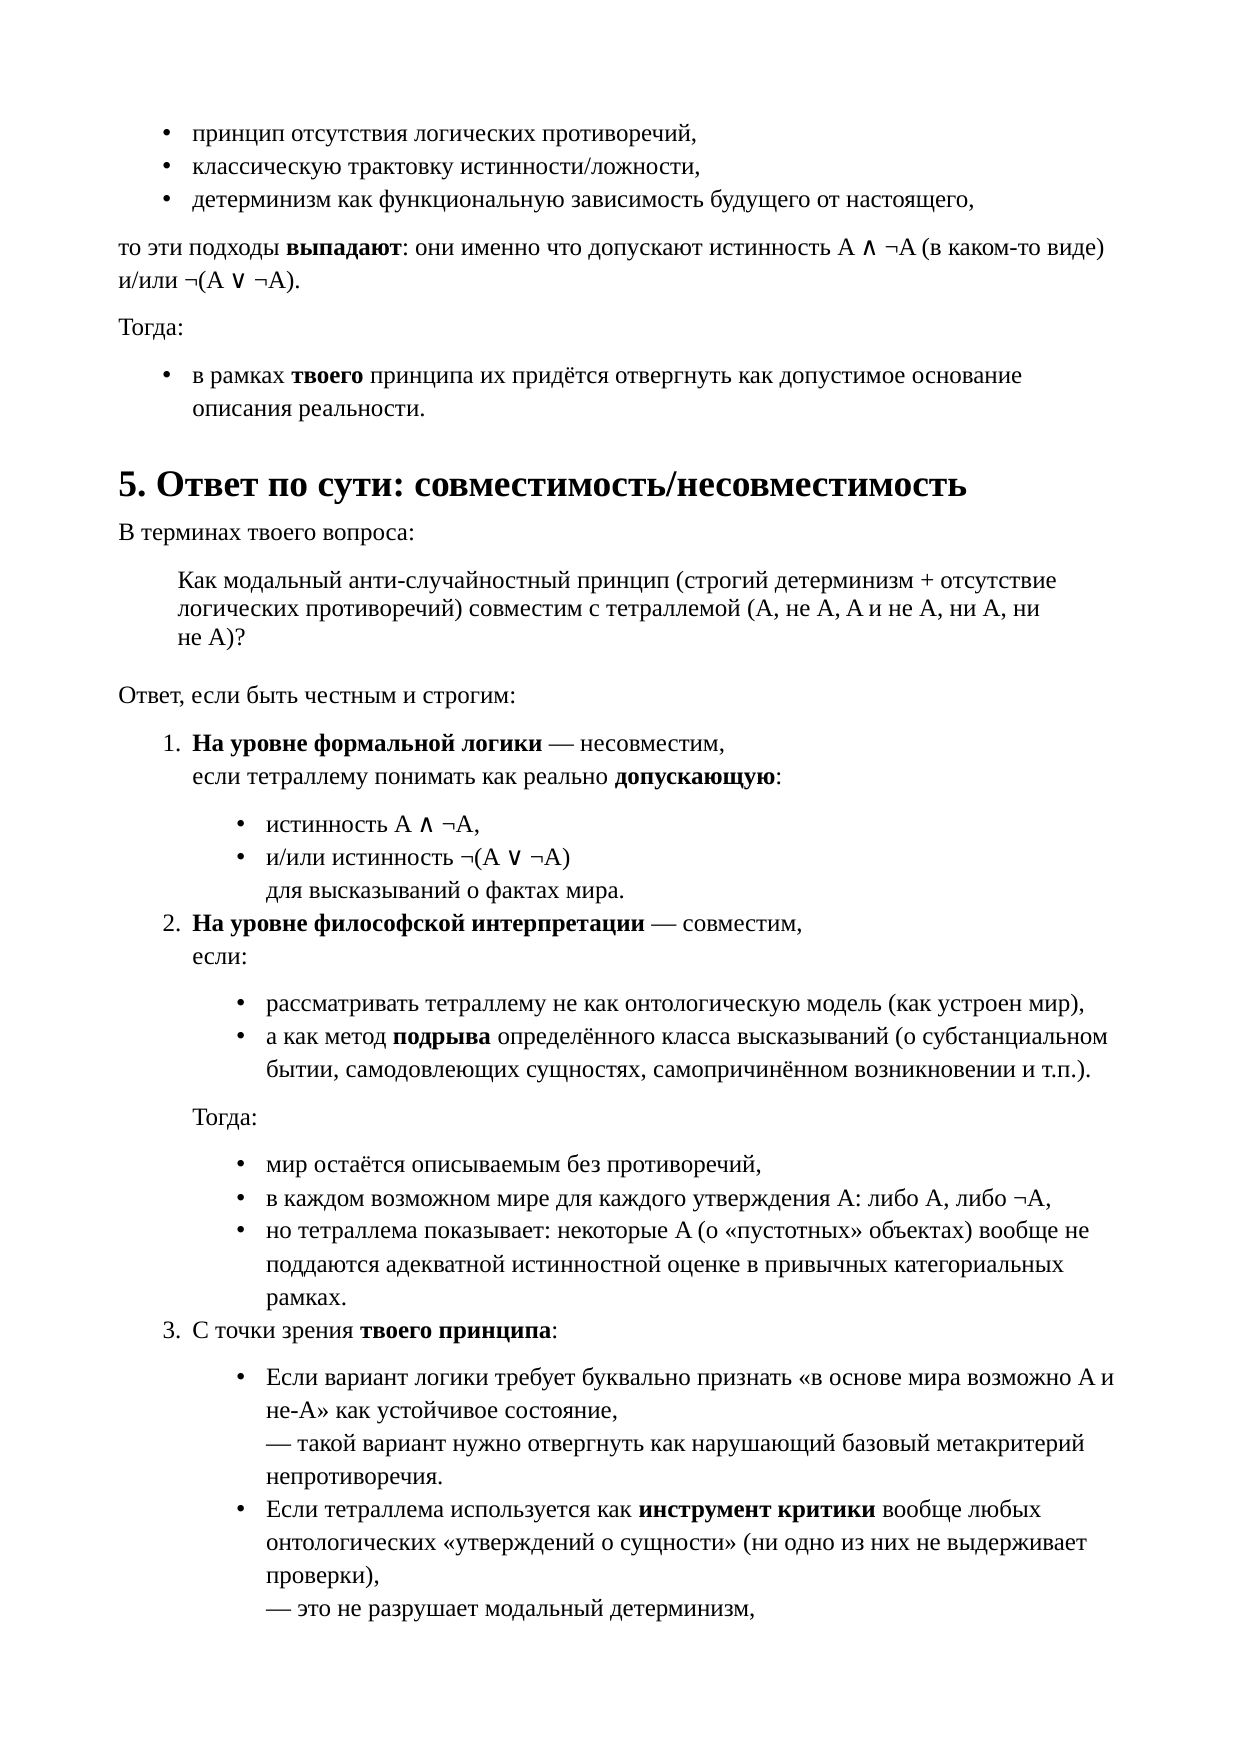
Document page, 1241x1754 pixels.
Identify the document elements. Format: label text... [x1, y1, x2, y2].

list На уровне формальной логики — несовместим, если тетраллему понимать как реально допускающую: [162, 728, 1122, 790]
list На уровне философской интерпретации — совместим, если: [162, 908, 1122, 969]
list а как метод подрыва определённого класса высказываний (о субстанциальном бытии, самодовлеющих сущностях, самопричинённом возникновении и т.п.). [236, 1021, 1122, 1083]
list но тетраллема показывает: некоторые A (о «пустотных» объектах) вообще не поддаются адекватной истинностной оценке в привычных категориальных рамках. [236, 1216, 1122, 1310]
list истинность A ∧ ¬A, [236, 809, 1122, 837]
list в рамках твоего принципа их придётся отвергнуть как допустимое основание описания реальности. [162, 360, 1122, 422]
list принцип отсутствия логических противоречий, [162, 118, 1122, 147]
subtitle 5. Ответ по сути: совместимость/несовместимость [118, 461, 1122, 504]
list и/или истинность ¬(A ∨ ¬A) для высказываний о фактах мира. [236, 842, 1122, 903]
text Как модальный анти-случайностный принцип (строгий детерминизм + отсутствие логических противоречий) совместим с тетраллемой (A, не A, A и не A, ни A, ни не A)? [177, 565, 1063, 651]
list Если тетраллема используется как инструмент критики вообще любых онтологических «утверждений о сущности» (ни одно из них не выдерживает проверки), — это не разрушает модальный детерминизм, [236, 1494, 1122, 1622]
list детерминизм как функциональную зависимость будущего от настоящего, [162, 184, 1122, 213]
list Если вариант логики требует буквально признать «в основе мира возможно A и не-A» как устойчивое состояние, — такой вариант нужно отвергнуть как нарушающий базовый метакритерий непротиворечия. [236, 1362, 1122, 1490]
list рассматривать тетраллему не как онтологическую модель (как устроен мир), [236, 988, 1122, 1017]
list Тогда: [162, 1102, 1122, 1131]
text Тогда: [118, 312, 1122, 341]
list С точки зрения твоего принципа: [162, 1315, 1122, 1343]
text то эти подходы выпадают: они именно что допускают истинность A ∧ ¬A (в каком-то виде) и/или ¬(A ∨ ¬A). [118, 232, 1122, 293]
list мир остаётся описываемым без противоречий, [236, 1149, 1122, 1178]
list классическую трактовку истинности/ложности, [162, 151, 1122, 180]
list в каждом возможном мире для каждого утверждения A: либо A, либо ¬A, [236, 1183, 1122, 1211]
text В терминах твоего вопроса: [118, 517, 1122, 546]
text Ответ, если быть честным и строгим: [118, 680, 1122, 709]
